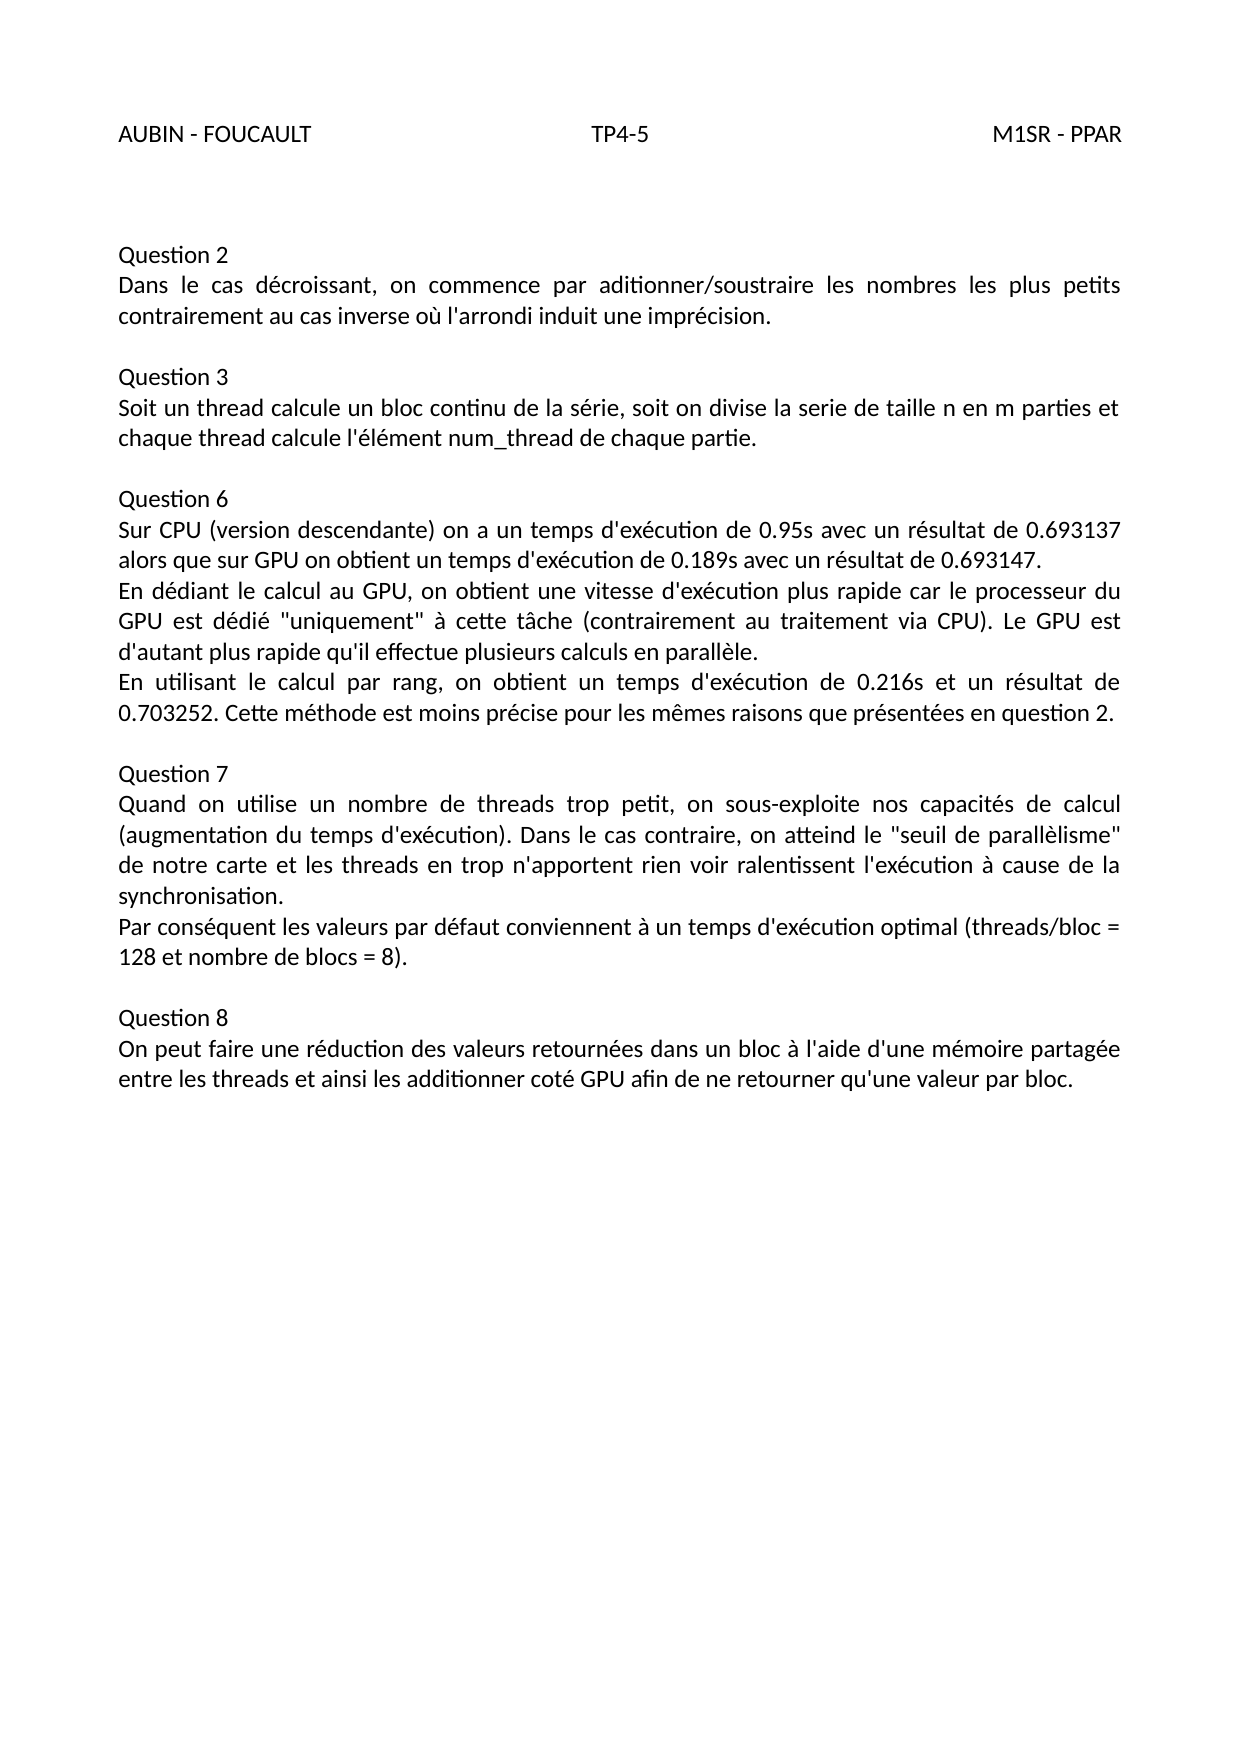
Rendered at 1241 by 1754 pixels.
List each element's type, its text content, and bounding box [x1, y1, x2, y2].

text Soit un thread calcule un bloc continu de la série, soit on divise la serie de taille n en m parties et chaque thread calcule l'élément num_thread de chaque partie. [118, 392, 1122, 453]
text Question 2 [118, 239, 1122, 270]
text Par conséquent les valeurs par défaut conviennent à un temps d'exécution optimal (threads/bloc = 128 et nombre de blocs = 8). [118, 911, 1122, 972]
text Question 8 [118, 1002, 1122, 1033]
text En utilisant le calcul par rang, on obtient un temps d'exécution de 0.216s et un résultat de 0.703252. Cette méthode est moins précise pour les mêmes raisons que présentées en question 2. [118, 666, 1122, 727]
text Question 7 [118, 758, 1122, 788]
text Question 3 [118, 361, 1122, 392]
text En dédiant le calcul au GPU, on obtient une vitesse d'exécution plus rapide car le processeur du GPU est dédié "uniquement" à cette tâche (contrairement au traitement via CPU). Le GPU est d'autant plus rapide qu'il effectue plusieurs calculs en parallèle. [118, 575, 1122, 666]
text Question 6 [118, 483, 1122, 514]
text Sur CPU (version descendante) on a un temps d'exécution de 0.95s avec un résultat de 0.693137 alors que sur GPU on obtient un temps d'exécution de 0.189s avec un résultat de 0.693147. [118, 514, 1122, 575]
text Quand on utilise un nombre de threads trop petit, on sous-exploite nos capacités de calcul (augmentation du temps d'exécution). Dans le cas contraire, on atteind le "seuil de parallèlisme" de notre carte et les threads en trop n'apportent rien voir ralentissent l'exécution à cause de la synchronisation. [118, 788, 1122, 911]
text Dans le cas décroissant, on commence par aditionner/soustraire les nombres les plus petits contrairement au cas inverse où l'arrondi induit une imprécision. [118, 270, 1122, 331]
text On peut faire une réduction des valeurs retournées dans un bloc à l'aide d'une mémoire partagée entre les threads et ainsi les additionner coté GPU afin de ne retourner qu'une valeur par bloc. [118, 1033, 1122, 1094]
